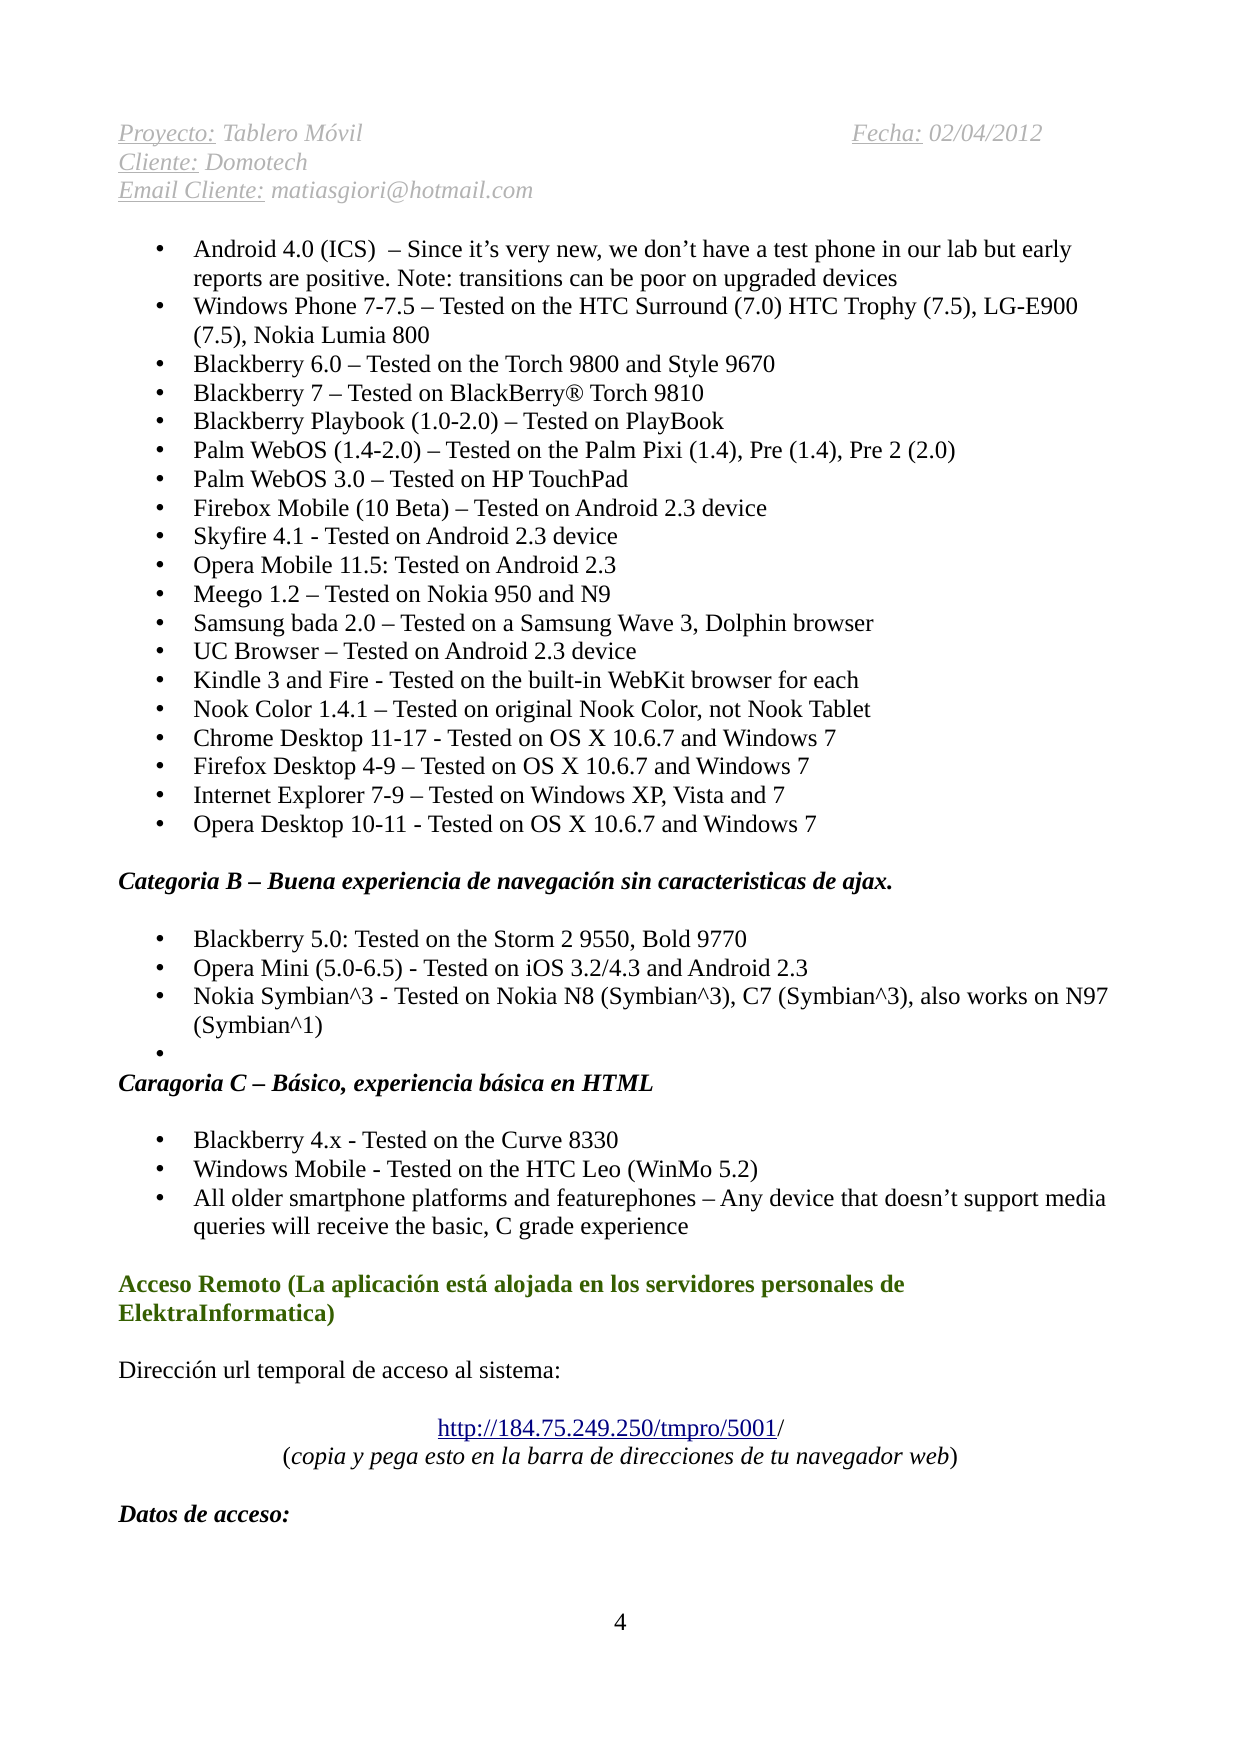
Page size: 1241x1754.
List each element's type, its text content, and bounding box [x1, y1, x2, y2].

list Opera Mini (5.0-6.5) - Tested on iOS 3.2/4.3 and Android 2.3 [156, 953, 1122, 981]
list Blackberry 6.0 – Tested on the Torch 9800 and Style 9670 [156, 349, 1122, 378]
list Chrome Desktop 11-17 - Tested on OS X 10.6.7 and Windows 7 [156, 723, 1122, 751]
text Acceso Remoto (La aplicación está alojada en los servidores personales de ElektraInformatica) [118, 1269, 1122, 1326]
list Meego 1.2 – Tested on Nokia 950 and N9 [156, 579, 1122, 608]
list UC Browser – Tested on Android 2.3 device [156, 636, 1122, 665]
list Windows Mobile - Tested on the HTC Leo (WinMo 5.2) [156, 1154, 1122, 1183]
text http://184.75.249.250/tmpro/5001/ [118, 1413, 1122, 1441]
list Skyfire 4.1 - Tested on Android 2.3 device [156, 521, 1122, 550]
list All older smartphone platforms and featurephones – Any device that doesn’t support media queries will receive the basic, C grade experience [156, 1183, 1122, 1240]
list Opera Mobile 11.5: Tested on Android 2.3 [156, 550, 1122, 579]
list Blackberry 4.x - Tested on the Curve 8330 [156, 1125, 1122, 1154]
list Internet Explorer 7-9 – Tested on Windows XP, Vista and 7 [156, 780, 1122, 809]
list Kindle 3 and Fire - Tested on the built-in WebKit browser for each [156, 665, 1122, 694]
list Firefox Desktop 4-9 – Tested on OS X 10.6.7 and Windows 7 [156, 751, 1122, 780]
text (copia y pega esto en la barra de direcciones de tu navegador web) [118, 1441, 1122, 1470]
list Palm WebOS (1.4-2.0) – Tested on the Palm Pixi (1.4), Pre (1.4), Pre 2 (2.0) [156, 435, 1122, 464]
text Dirección url temporal de acceso al sistema: [118, 1355, 1122, 1384]
list Samsung bada 2.0 – Tested on a Samsung Wave 3, Dolphin browser [156, 608, 1122, 636]
list Blackberry 5.0: Tested on the Storm 2 9550, Bold 9770 [156, 924, 1122, 953]
text Datos de acceso: [118, 1499, 1122, 1528]
list Android 4.0 (ICS) – Since it’s very new, we don’t have a test phone in our lab but early reports are positive. Note: transitions can be poor on upgraded devices [156, 234, 1122, 291]
list Opera Desktop 10-11 - Tested on OS X 10.6.7 and Windows 7 [156, 809, 1122, 838]
text Categoria B – Buena experiencia de navegación sin caracteristicas de ajax. [118, 866, 1122, 895]
list Nook Color 1.4.1 – Tested on original Nook Color, not Nook Tablet [156, 694, 1122, 723]
text Caragoria C – Básico, experiencia básica en HTML [118, 1068, 1122, 1096]
list Blackberry Playbook (1.0-2.0) – Tested on PlayBook [156, 406, 1122, 435]
list Palm WebOS 3.0 – Tested on HP TouchPad [156, 464, 1122, 493]
list Windows Phone 7-7.5 – Tested on the HTC Surround (7.0) HTC Trophy (7.5), LG-E900 (7.5), Nokia Lumia 800 [156, 291, 1122, 349]
list Blackberry 7 – Tested on BlackBerry® Torch 9810 [156, 378, 1122, 406]
list Nokia Symbian^3 - Tested on Nokia N8 (Symbian^3), C7 (Symbian^3), also works on N97 (Symbian^1) [156, 981, 1122, 1039]
list Firebox Mobile (10 Beta) – Tested on Android 2.3 device [156, 493, 1122, 521]
